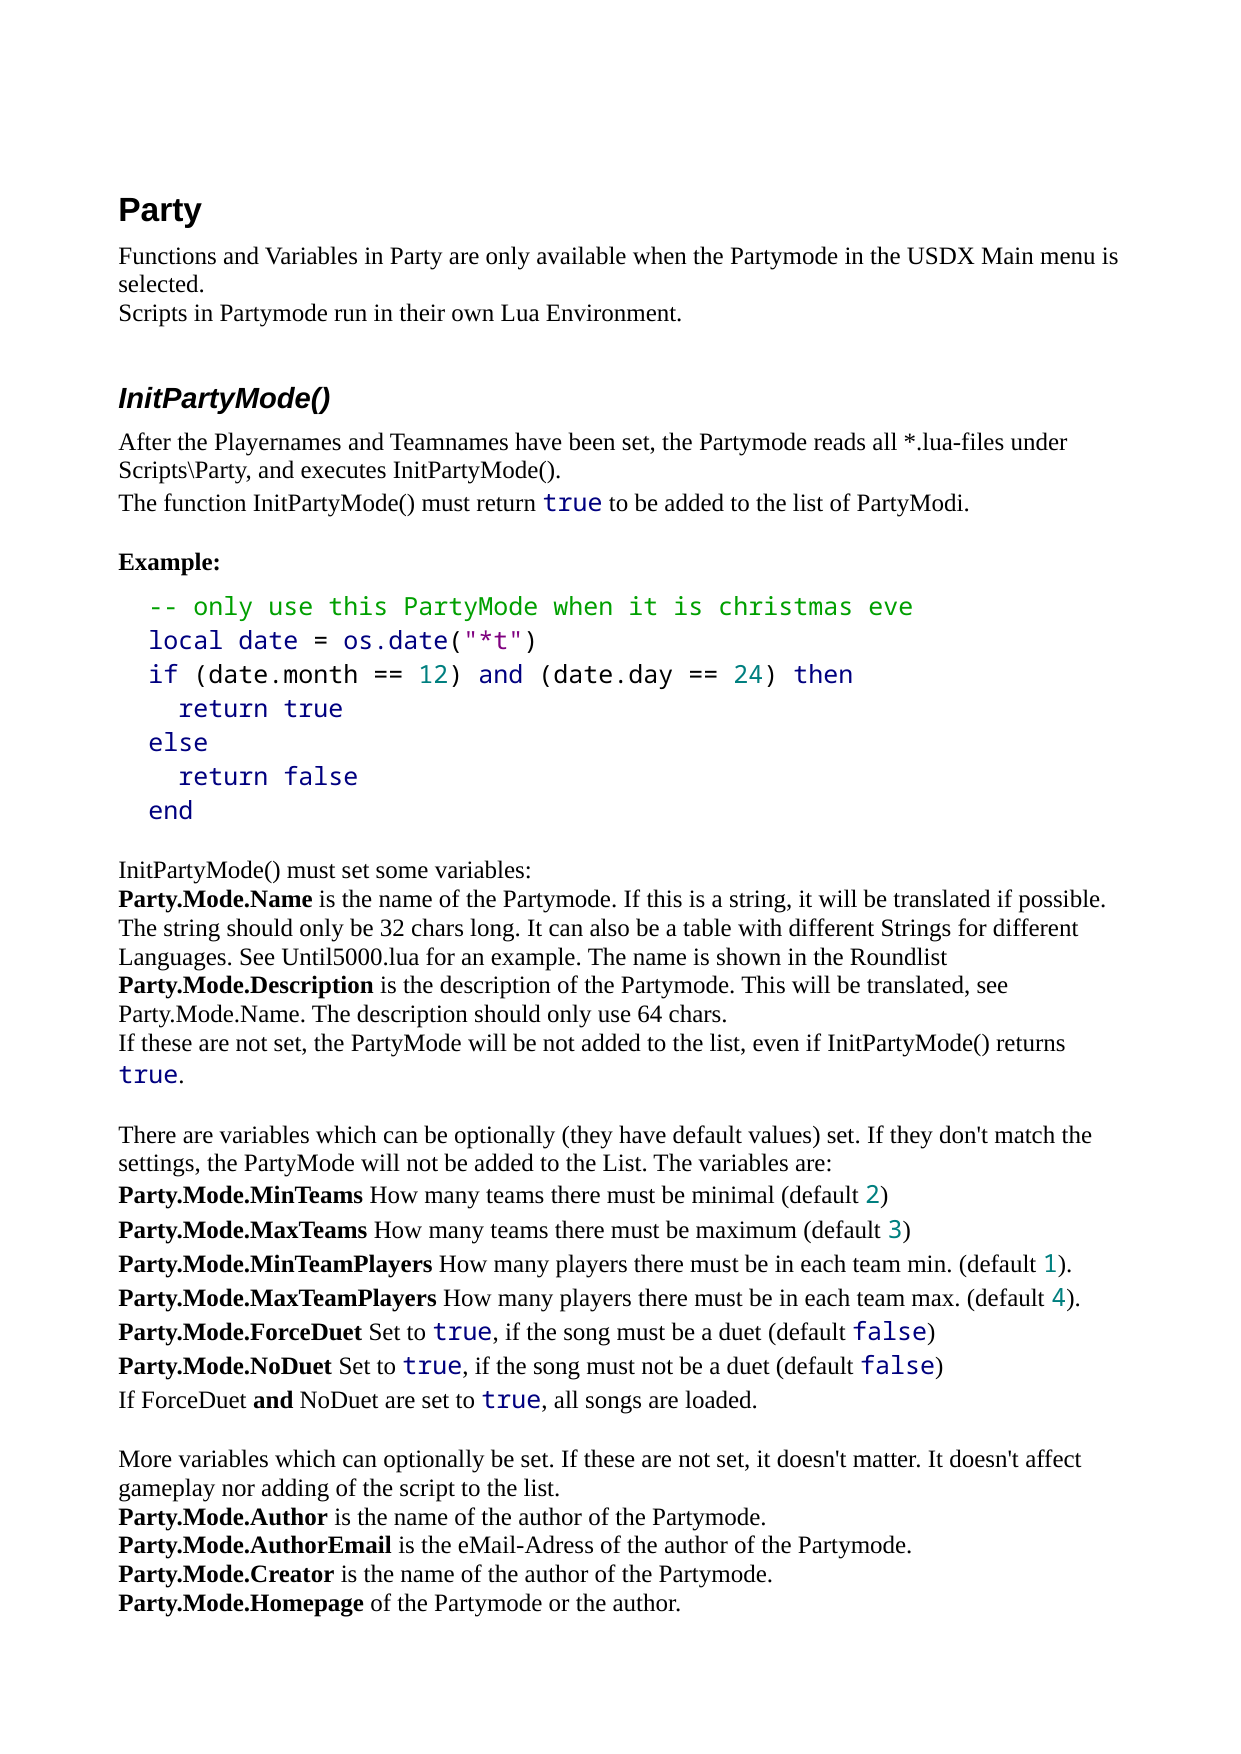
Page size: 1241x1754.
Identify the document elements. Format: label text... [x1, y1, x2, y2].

subtitle Party [118, 190, 1122, 228]
text The function InitPartyMode() must return true to be added to the list of PartyModi. [118, 484, 1122, 518]
text Party.Mode.MinTeams How many teams there must be minimal (default 2) [118, 1177, 1122, 1211]
text if (date.month == 12) and (date.day == 24) then [118, 657, 1122, 691]
text return true [118, 691, 1122, 725]
text If these are not set, the PartyMode will be not added to the list, even if InitPartyMode() returns true. [118, 1028, 1122, 1091]
text end [118, 793, 1122, 827]
text -- only use this PartyMode when it is christmas eve [118, 588, 1122, 622]
text Party.Mode.Description is the description of the Partymode. This will be translated, see Party.Mode.Name. The description should only use 64 chars. [118, 971, 1122, 1028]
text Party.Mode.MaxTeams How many teams there must be maximum (default 3) [118, 1211, 1122, 1245]
text If ForceDuet and NoDuet are set to true, all songs are loaded. [118, 1382, 1122, 1416]
text Party.Mode.ForceDuet Set to true, if the song must be a duet (default false) [118, 1313, 1122, 1347]
text More variables which can optionally be set. If these are not set, it doesn't matter. It doesn't affect gameplay nor adding of the script to the list. [118, 1444, 1122, 1502]
text There are variables which can be optionally (they have default values) set. If they don't match the settings, the PartyMode will not be added to the List. The variables are: [118, 1120, 1122, 1177]
text Functions and Variables in Party are only available when the Partymode in the USDX Main menu is selected. [118, 241, 1122, 298]
text Party.Mode.Homepage of the Partymode or the author. [118, 1588, 1122, 1617]
text Party.Mode.MaxTeamPlayers How many players there must be in each team max. (default 4). [118, 1279, 1122, 1313]
text return false [118, 759, 1122, 793]
text Party.Mode.AuthorEmail is the eMail-Adress of the author of the Partymode. [118, 1531, 1122, 1559]
text Party.Mode.Creator is the name of the author of the Partymode. [118, 1559, 1122, 1588]
text Party.Mode.MinTeamPlayers How many players there must be in each team min. (default 1). [118, 1245, 1122, 1279]
text InitPartyMode() must set some variables: [118, 856, 1122, 884]
text local date = os.date("*t") [118, 622, 1122, 657]
text After the Playernames and Teamnames have been set, the Partymode reads all *.lua-files under Scripts\Party, and executes InitPartyMode(). [118, 427, 1122, 484]
subtitle InitPartyMode() [118, 381, 1122, 414]
text Example: [118, 547, 1122, 576]
text Party.Mode.Name is the name of the Partymode. If this is a string, it will be translated if possible. The string should only be 32 chars long. It can also be a table with different Strings for different Languages. See Until5000.lua for an example. The name is shown in the Roundlist [118, 884, 1122, 971]
text Party.Mode.Author is the name of the author of the Partymode. [118, 1502, 1122, 1531]
text else [118, 725, 1122, 759]
text Scripts in Partymode run in their own Lua Environment. [118, 298, 1122, 327]
text Party.Mode.NoDuet Set to true, if the song must not be a duet (default false) [118, 1347, 1122, 1382]
